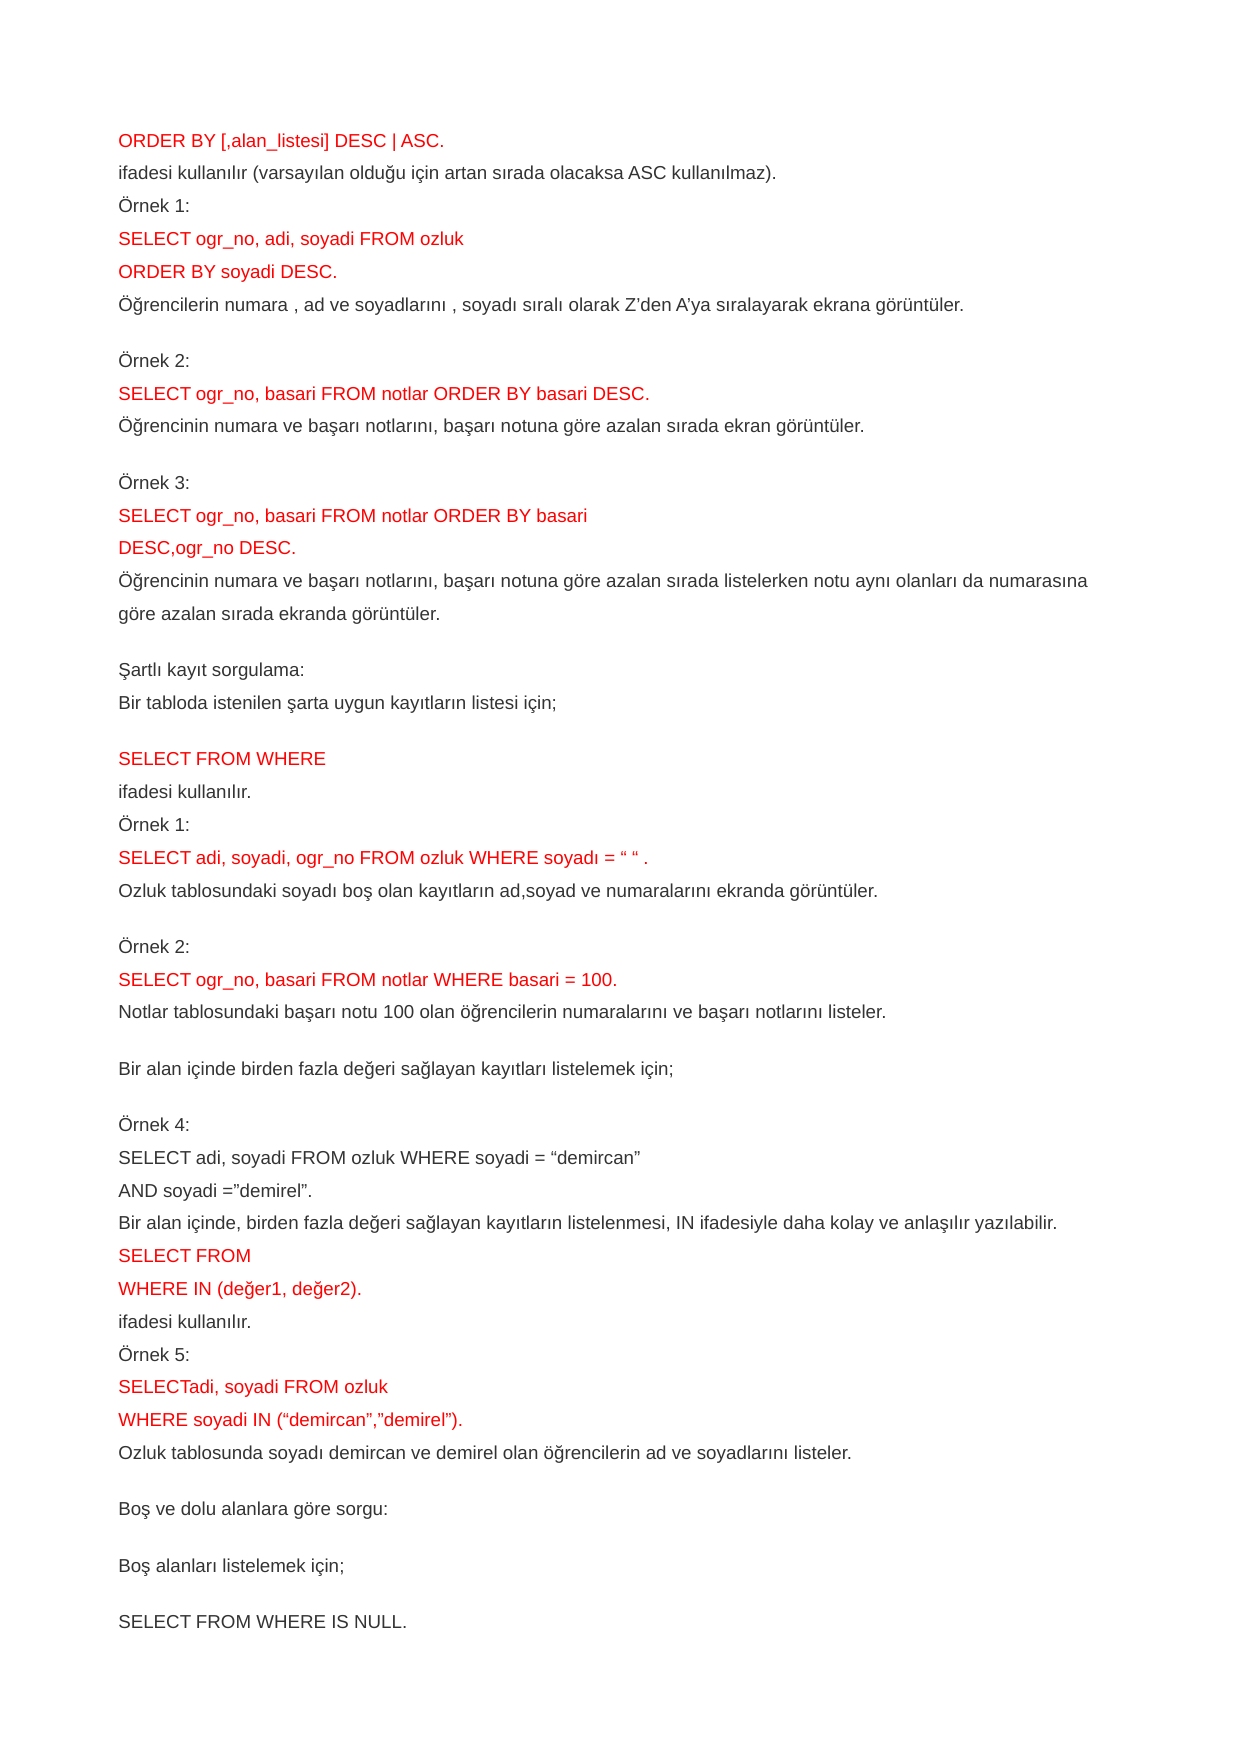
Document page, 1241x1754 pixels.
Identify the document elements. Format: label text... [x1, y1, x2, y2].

text Boş ve dolu alanlara göre sorgu: [118, 1487, 1122, 1520]
text Notlar tablosundaki başarı notu 100 olan öğrencilerin numaralarını ve başarı notlarını listeler. [118, 990, 1122, 1023]
text Ozluk tablosundaki soyadı boş olan kayıtların ad,soyad ve numaralarını ekranda görüntüler. [118, 868, 1122, 901]
text ORDER BY [,alan_listesi] DESC | ASC. ifadesi kullanılır (varsayılan olduğu için artan sırada olacaksa ASC kullanılmaz). [118, 118, 1122, 184]
text SELECT FROM WHERE IS NULL. [118, 1599, 1122, 1632]
text Örnek 3: SELECT ogr_no, basari FROM notlar ORDER BY basari DESC,ogr_no DESC. [118, 460, 1122, 559]
text Örnek 1: SELECT ogr_no, adi, soyadi FROM ozluk ORDER BY soyadi DESC. [118, 184, 1122, 282]
text Örnek 4: SELECT adi, soyadi FROM ozluk WHERE soyadi = “demircan” AND soyadi =”demirel”. Bir alan içinde, birden fazla değeri sağlayan kayıtların listelenmesi, IN ifadesiyle daha kolay ve anlaşılır yazılabilir. [118, 1102, 1122, 1234]
text Öğrencilerin numara , ad ve soyadlarını , soyadı sıralı olarak Z’den A’ya sıralayarak ekrana görüntüler. [118, 282, 1122, 315]
text Örnek 2: SELECT ogr_no, basari FROM notlar WHERE basari = 100. [118, 924, 1122, 990]
text SELECT FROM WHERE IN (değer1, değer2). ifadesi kullanılır. [118, 1234, 1122, 1332]
text Örnek 1: SELECT adi, soyadi, ogr_no FROM ozluk WHERE soyadı = “ “ . [118, 802, 1122, 868]
text Boş alanları listelemek için; [118, 1543, 1122, 1576]
text Örnek 2: SELECT ogr_no, basari FROM notlar ORDER BY basari DESC. [118, 338, 1122, 404]
text Ozluk tablosunda soyadı demircan ve demirel olan öğrencilerin ad ve soyadlarını listeler. [118, 1431, 1122, 1463]
text Örnek 5: SELECTadi, soyadi FROM ozluk WHERE soyadi IN (“demircan”,”demirel”). [118, 1332, 1122, 1431]
text Bir tabloda istenilen şarta uygun kayıtların listesi için; [118, 681, 1122, 713]
text Öğrencinin numara ve başarı notlarını, başarı notuna göre azalan sırada listelerken notu aynı olanları da numarasına göre azalan sırada ekranda görüntüler. [118, 559, 1122, 624]
text Şartlı kayıt sorgulama: [118, 648, 1122, 681]
text Bir alan içinde birden fazla değeri sağlayan kayıtları listelemek için; [118, 1046, 1122, 1079]
text Öğrencinin numara ve başarı notlarını, başarı notuna göre azalan sırada ekran görüntüler. [118, 404, 1122, 437]
text SELECT FROM WHERE ifadesi kullanılır. [118, 737, 1122, 802]
